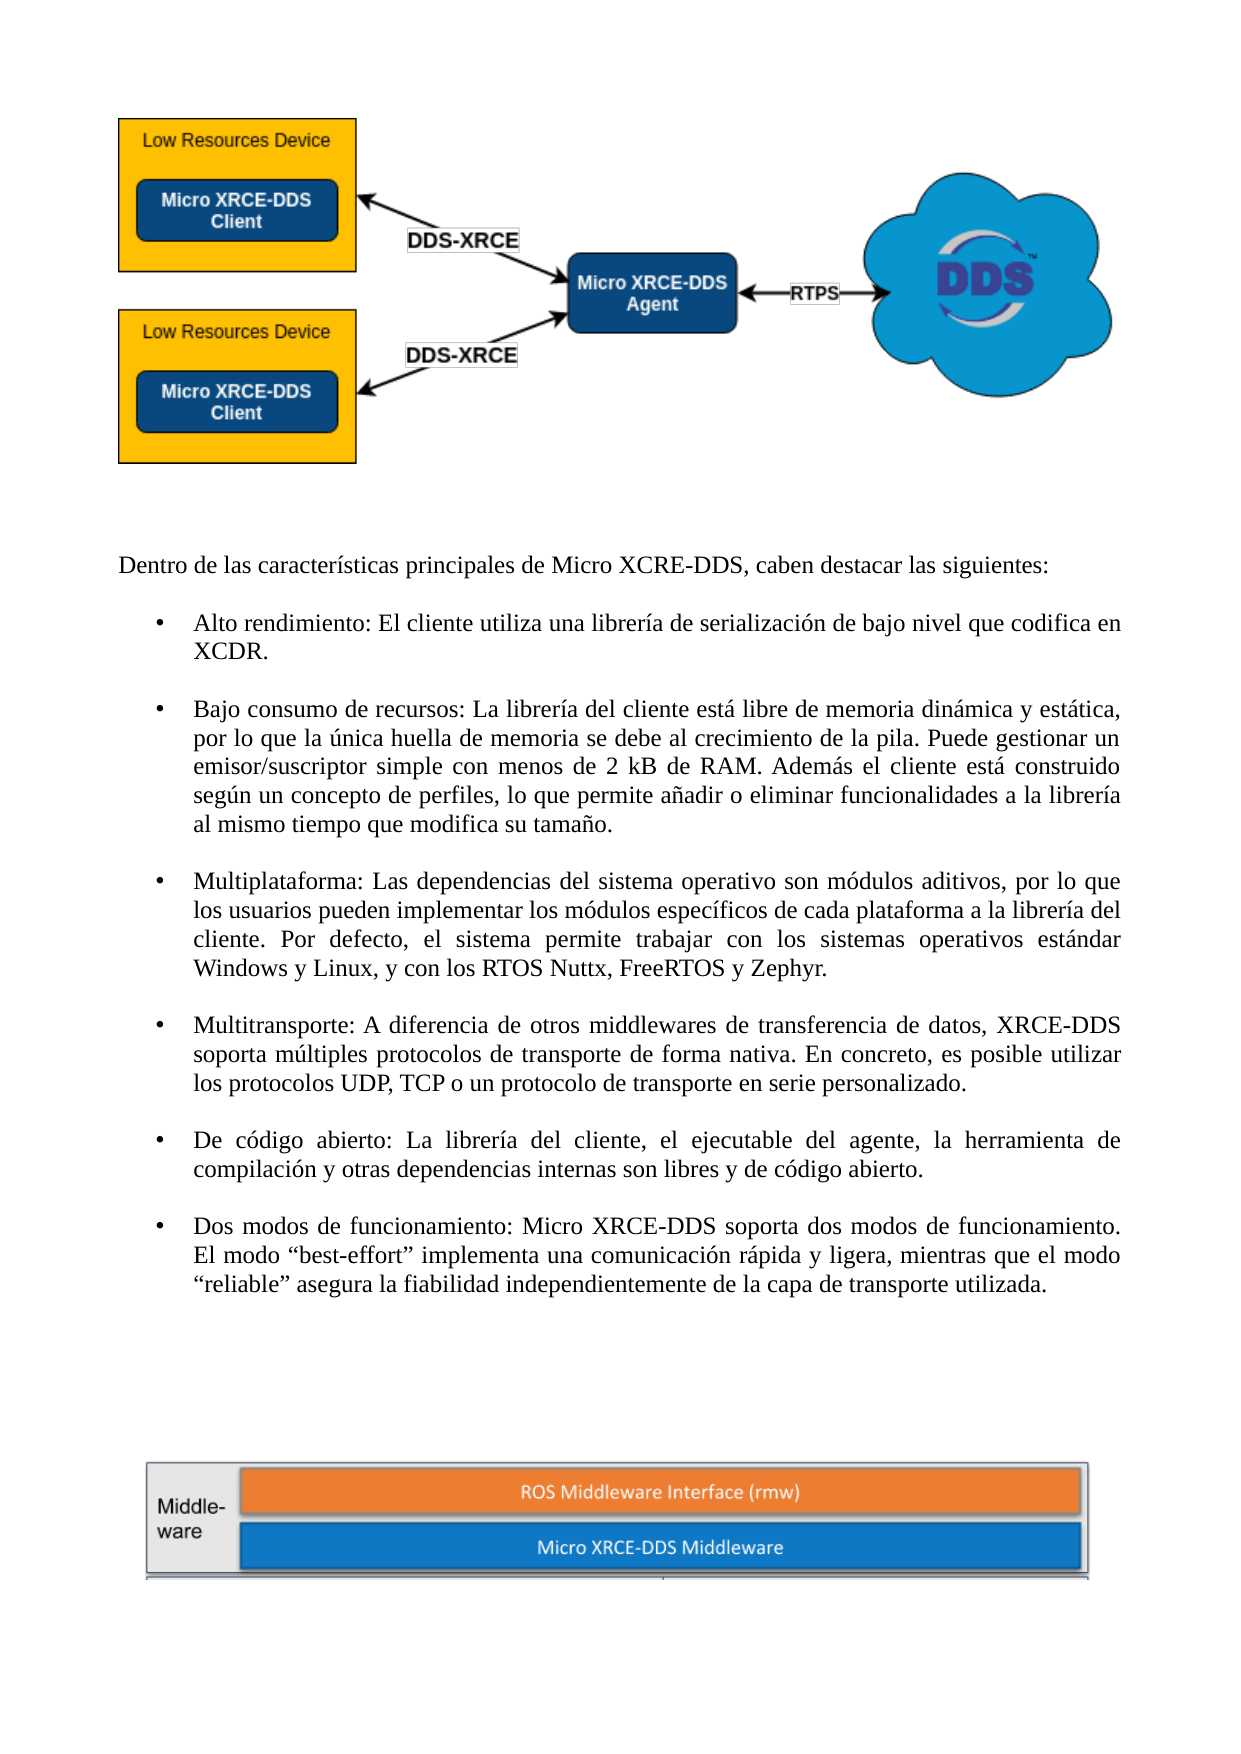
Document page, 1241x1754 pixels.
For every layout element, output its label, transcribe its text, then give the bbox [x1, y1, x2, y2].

list De código abierto: La librería del cliente, el ejecutable del agente, la herramienta de compilación y otras dependencias internas son libres y de código abierto. [156, 1125, 1122, 1183]
list Alto rendimiento: El cliente utiliza una librería de serialización de bajo nivel que codifica en XCDR. [156, 608, 1122, 665]
picture [145, 1461, 1091, 1580]
list Bajo consumo de recursos: La librería del cliente está libre de memoria dinámica y estática, por lo que la única huella de memoria se debe al crecimiento de la pila. Puede gestionar un emisor/suscriptor simple con menos de 2 kB de RAM. Además el cliente está construido según un concepto de perfiles, lo que permite añadir o eliminar funcionalidades a la librería al mismo tiempo que modifica su tamaño. [156, 694, 1122, 838]
text Dentro de las características principales de Micro XCRE-DDS, caben destacar las siguientes: [118, 550, 1122, 579]
list Multitransporte: A diferencia de otros middlewares de transferencia de datos, XRCE-DDS soporta múltiples protocolos de transporte de forma nativa. En concreto, es posible utilizar los protocolos UDP, TCP o un protocolo de transporte en serie personalizado. [156, 1010, 1122, 1096]
list Multiplataforma: Las dependencias del sistema operativo son módulos aditivos, por lo que los usuarios pueden implementar los módulos específicos de cada plataforma a la librería del cliente. Por defecto, el sistema permite trabajar con los sistemas operativos estándar Windows y Linux, y con los RTOS Nuttx, FreeRTOS y Zephyr. [156, 866, 1122, 981]
list Dos modos de funcionamiento: Micro XRCE-DDS soporta dos modos de funcionamiento. El modo “best-effort” implementa una comunicación rápida y ligera, mientras que el modo “reliable” asegura la fiabilidad independientemente de la capa de transporte utilizada. [156, 1211, 1122, 1298]
